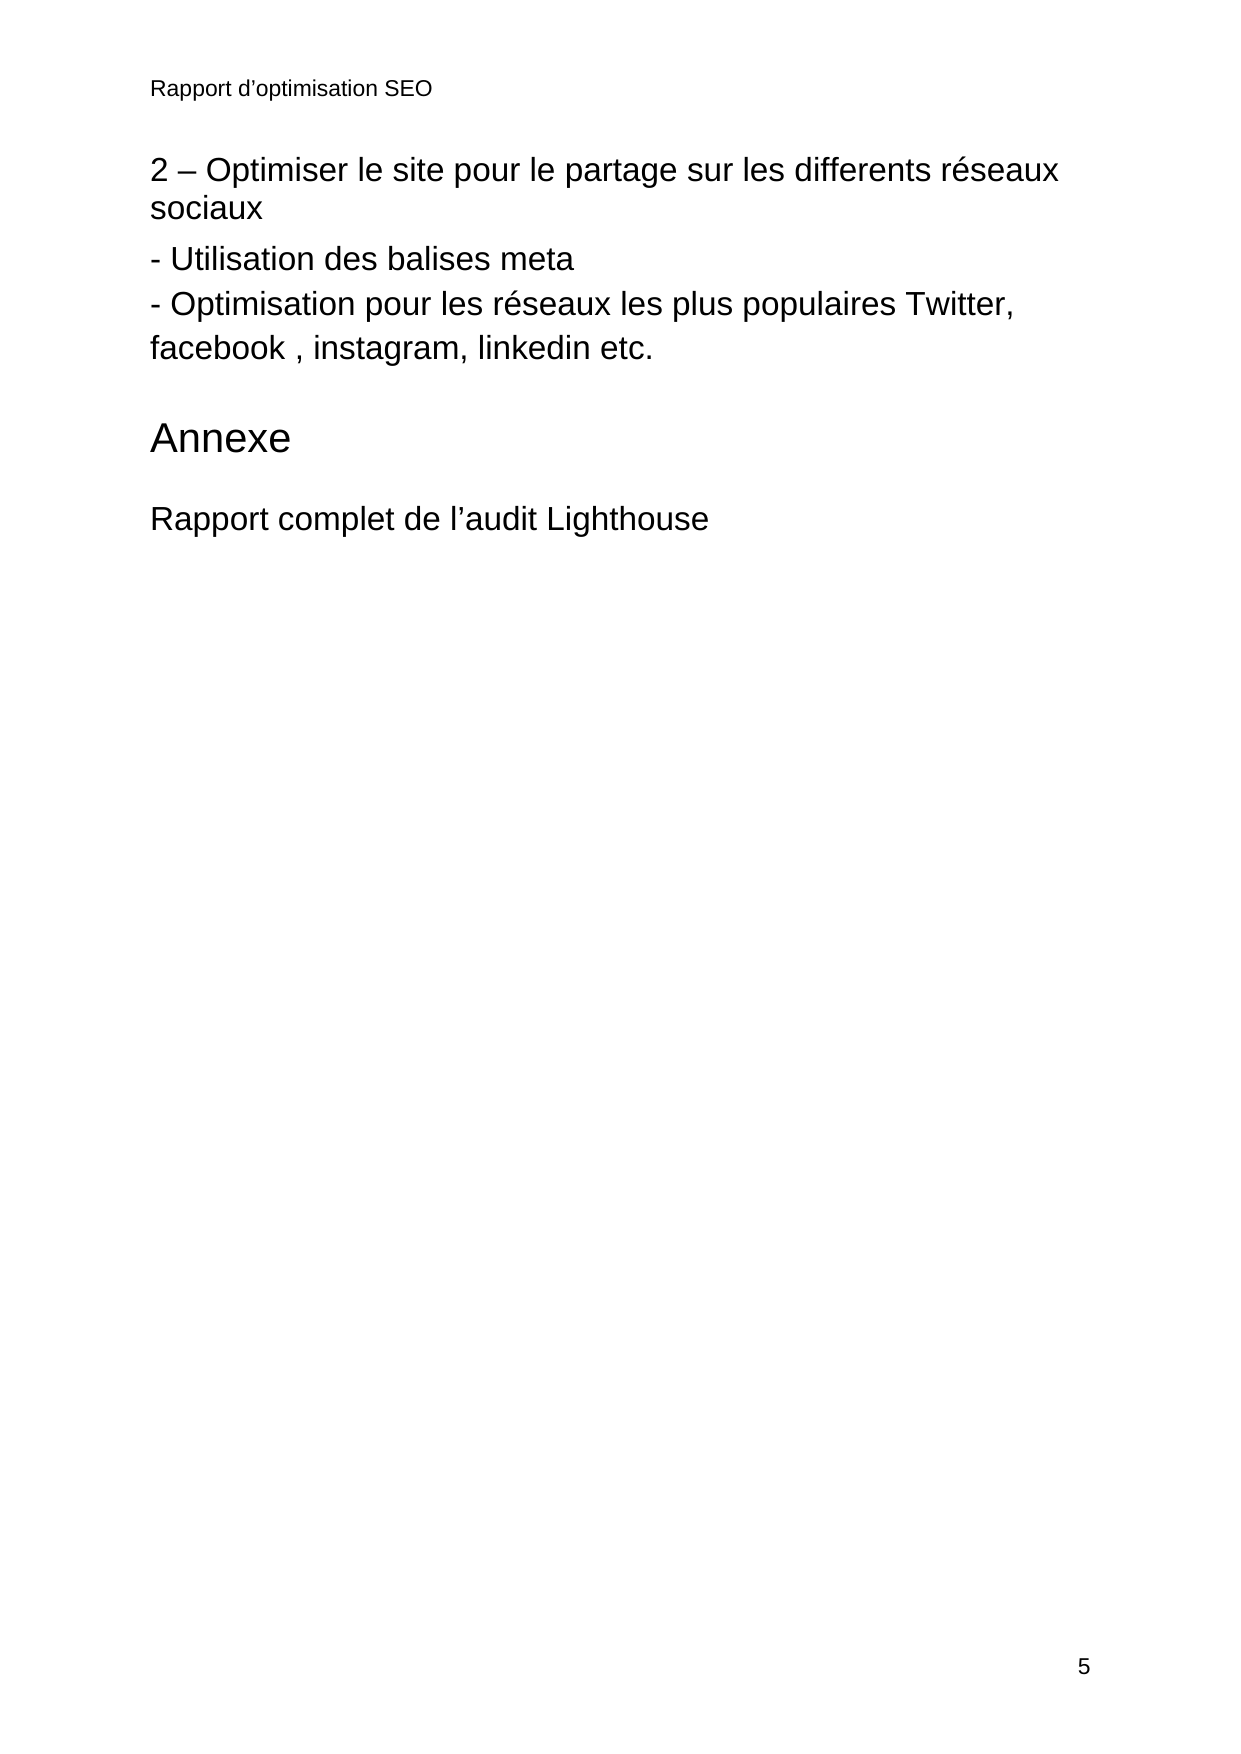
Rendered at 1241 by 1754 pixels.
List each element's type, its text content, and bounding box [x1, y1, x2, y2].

text - Utilisation des balises meta [150, 239, 1090, 278]
subtitle Rapport complet de l’audit Lighthouse [150, 499, 1090, 537]
subtitle Annexe [150, 413, 1090, 461]
subtitle 2 – Optimiser le site pour le partage sur les differents réseaux sociaux [150, 150, 1090, 227]
text - Optimisation pour les réseaux les plus populaires Twitter, facebook , instagram, linkedin etc. [150, 283, 1090, 366]
